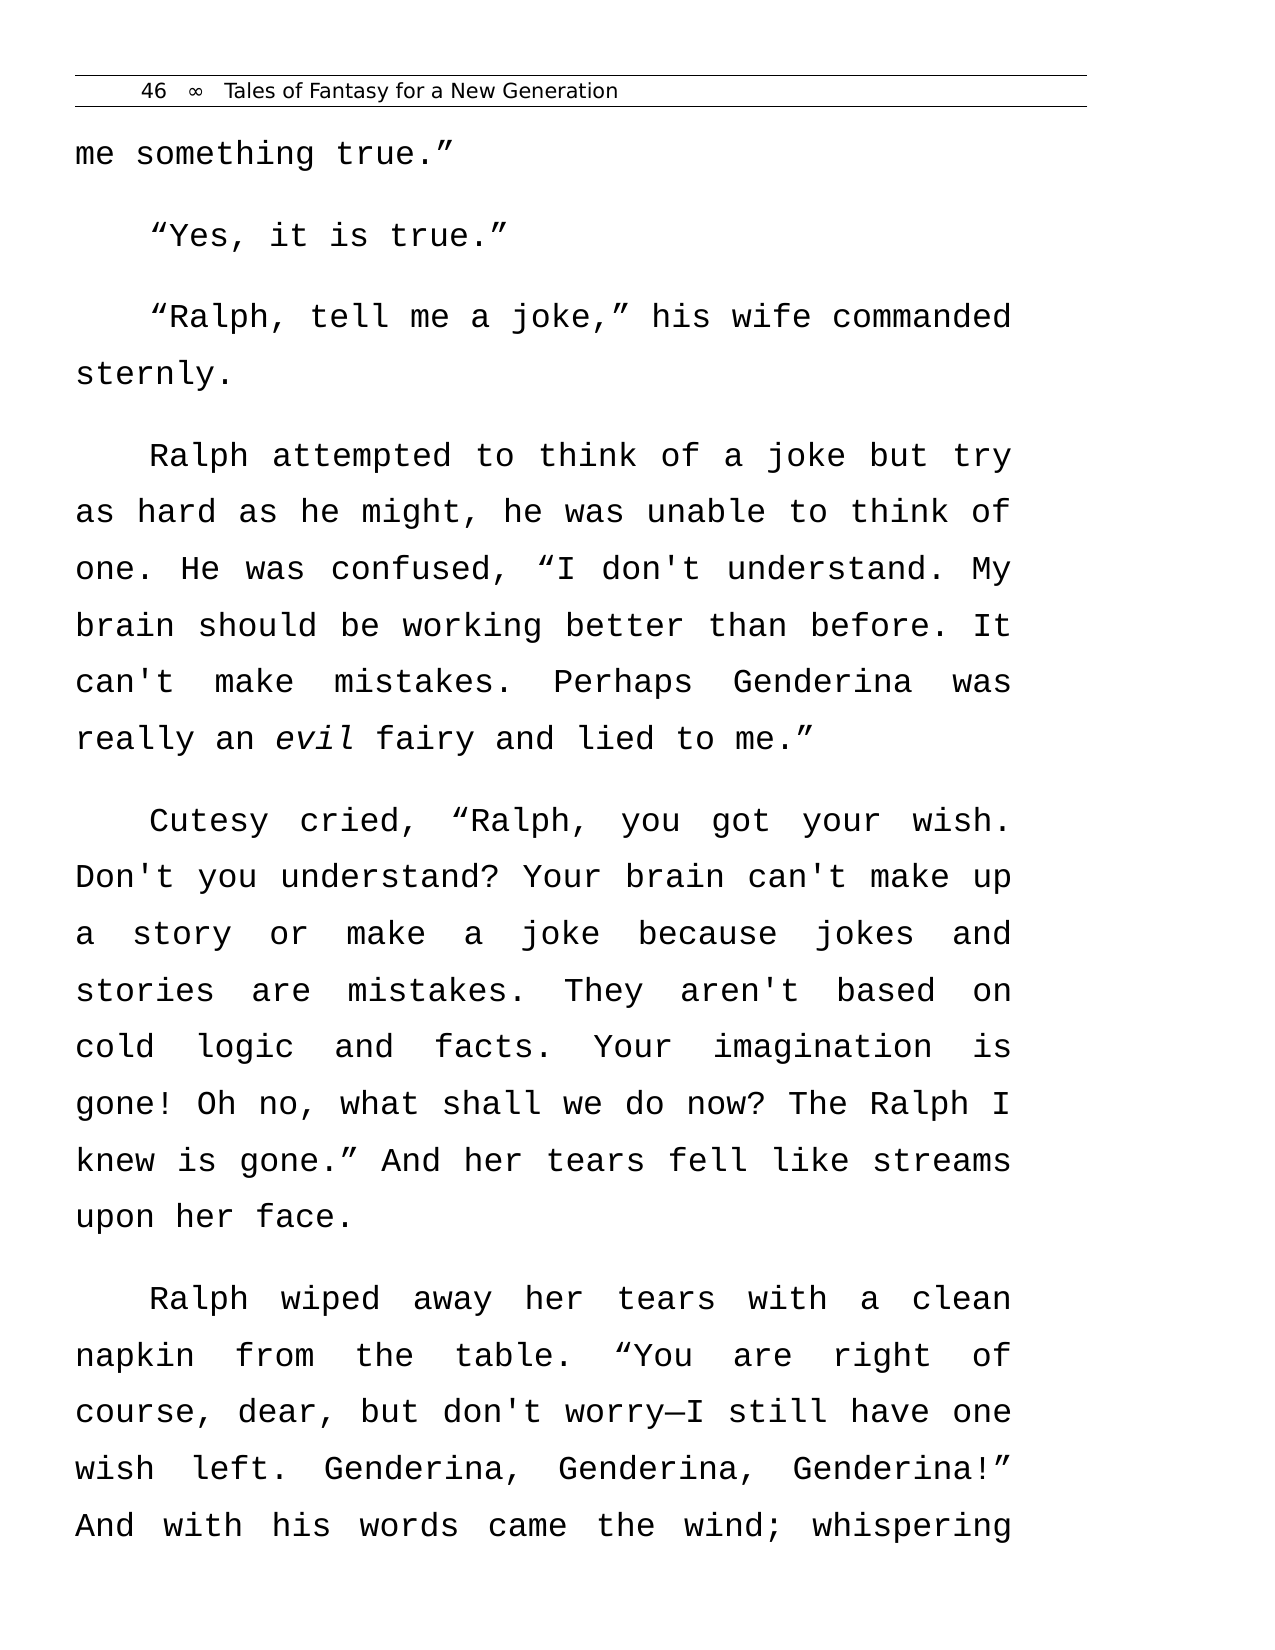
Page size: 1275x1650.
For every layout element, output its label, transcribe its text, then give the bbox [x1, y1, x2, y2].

text me something true.” [75, 137, 1012, 174]
text “Yes, it is true.” [75, 218, 1012, 256]
text “Ralph, tell me a joke,” his wife commanded sternly. [75, 300, 1012, 394]
text Ralph attempted to think of a joke but try as hard as he might, he was unable to think of one. He was confused, “I don't understand. My brain should be working better than before. It can't make mistakes. Perhaps Genderina was really an evil fairy and lied to me.” [75, 438, 1012, 759]
text Cutesy cried, “Ralph, you got your wish. Don't you understand? Your brain can't make up a story or make a joke because jokes and stories are mistakes. They aren't based on cold logic and facts. Your imagination is gone! Oh no, what shall we do now? The Ralph I knew is gone.” And her tears fell like streams upon her face. [75, 803, 1012, 1238]
text Ralph wiped away her tears with a clean napkin from the table. “You are right of course, dear, but don't worry—I still have one wish left. Genderina, Genderina, Genderina!” And with his words came the wind; whispering [75, 1282, 1012, 1546]
